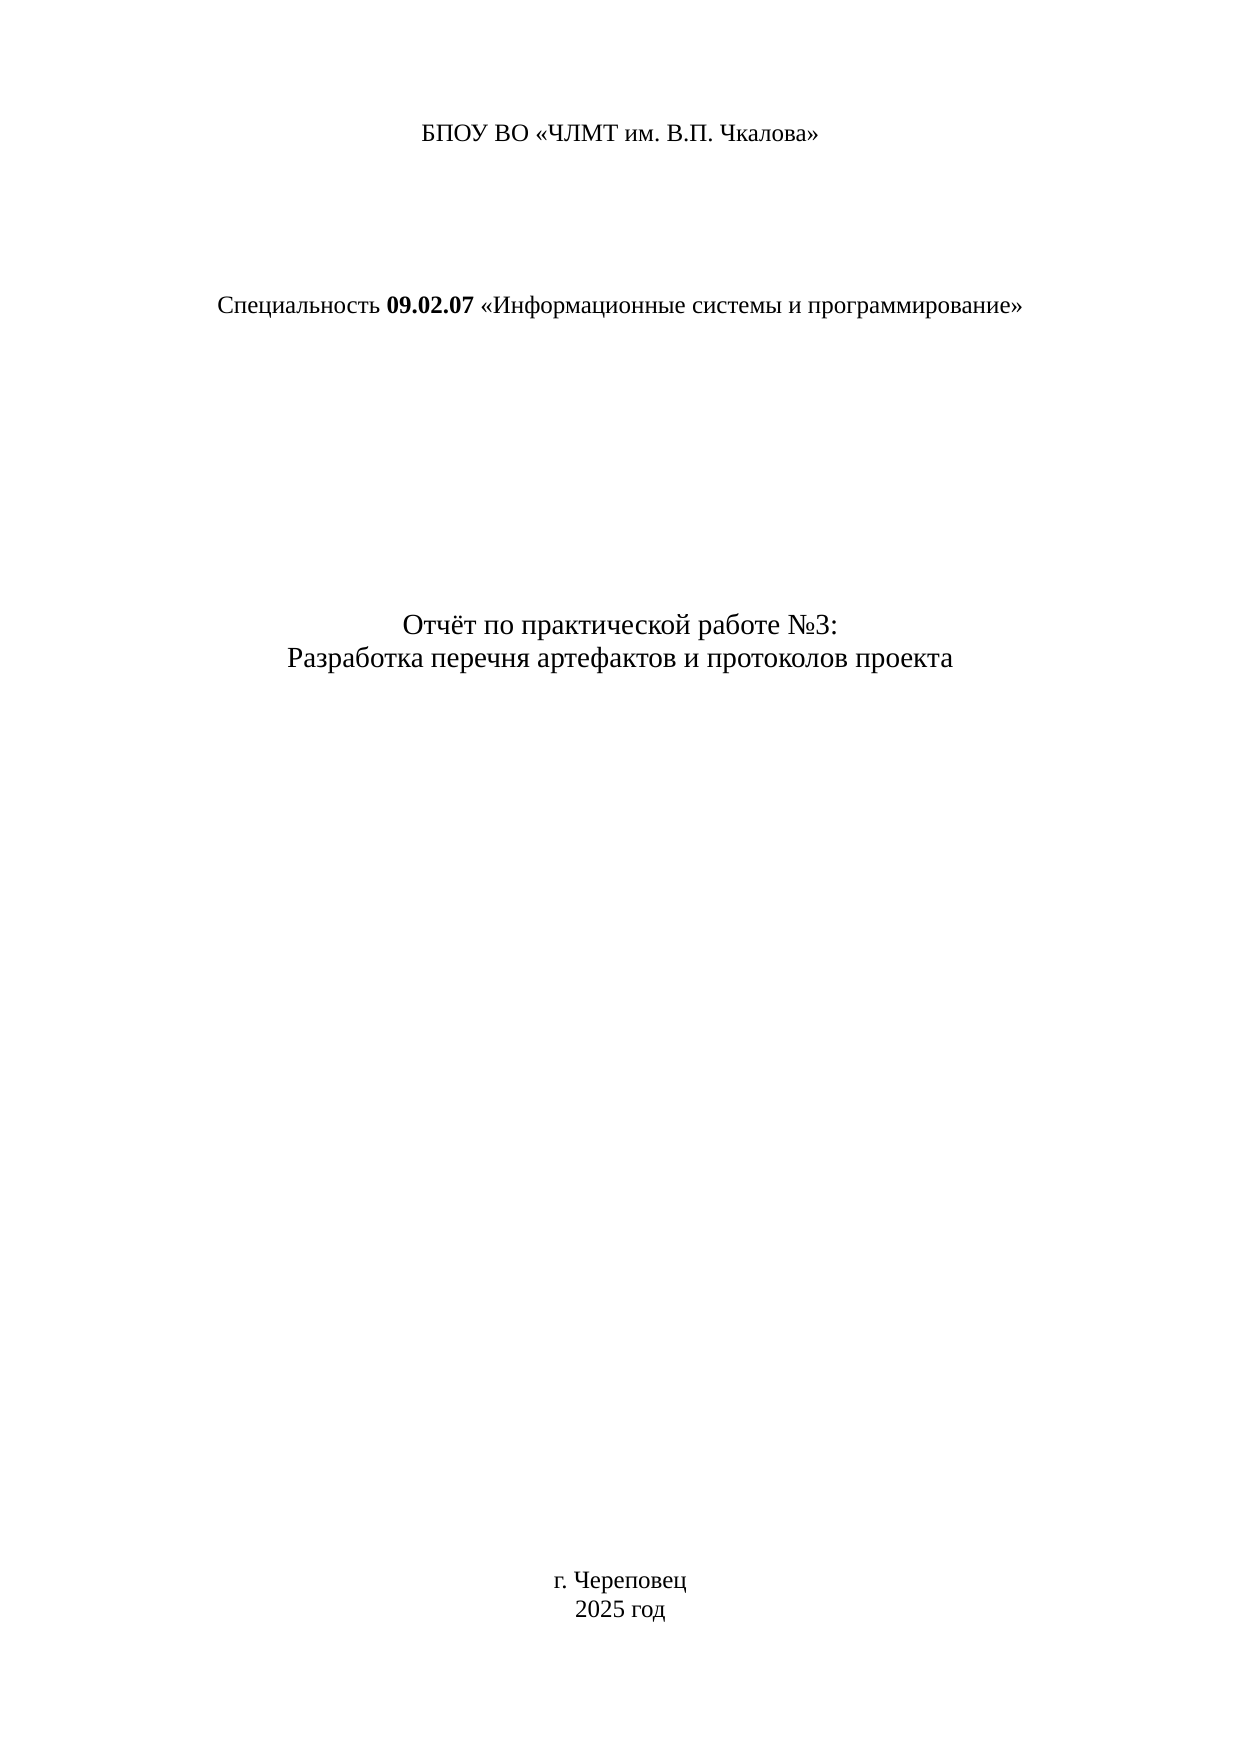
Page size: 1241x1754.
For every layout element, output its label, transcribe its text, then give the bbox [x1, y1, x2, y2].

text Разработка перечня артефактов и протоколов проекта [118, 640, 1122, 674]
text 2025 год [118, 1594, 1122, 1623]
text Отчёт по практической работе №3: [118, 607, 1122, 640]
text г. Череповец [118, 1565, 1122, 1594]
text БПОУ ВО «ЧЛМТ им. В.П. Чкалова» [118, 118, 1122, 147]
text Специальность 09.02.07 «Информационные системы и программирование» [118, 291, 1122, 319]
